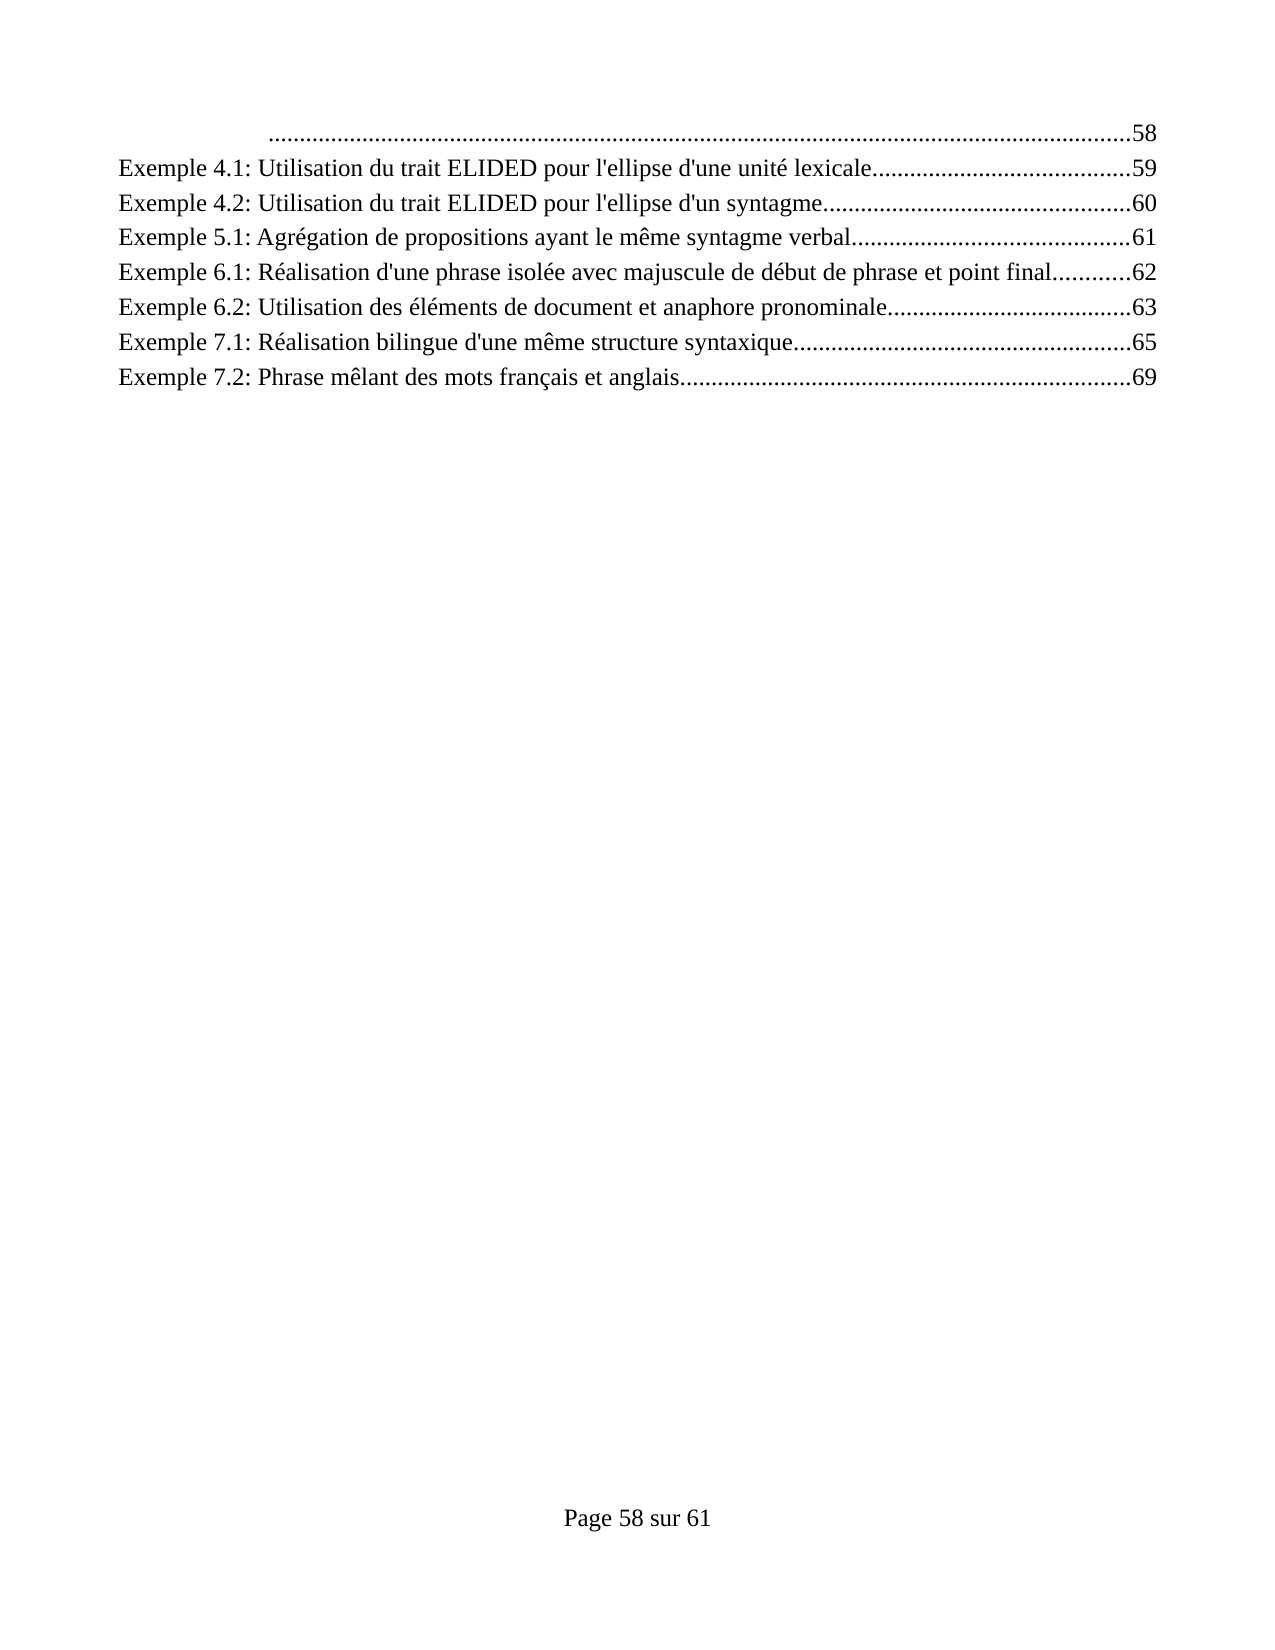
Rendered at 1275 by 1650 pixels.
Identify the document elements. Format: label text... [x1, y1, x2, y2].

text Exemple 5.1: Agrégation de propositions ayant le même syntagme verbal. 61 [118, 222, 1157, 251]
text Exemple 7.2: Phrase mêlant des mots français et anglais. 69 [118, 362, 1157, 390]
text Exemple 3.20: On peut insérer du « texte en boîte » à n'importe quel endroit de la structure syntaxique. 58 [118, 118, 1157, 147]
text Exemple 7.1: Réalisation bilingue d'une même structure syntaxique. 65 [118, 327, 1157, 356]
text Exemple 6.1: Réalisation d'une phrase isolée avec majuscule de début de phrase et point final. 62 [118, 257, 1157, 286]
text Exemple 6.2: Utilisation des éléments de document et anaphore pronominale. 63 [118, 292, 1157, 321]
text Exemple 4.2: Utilisation du trait ELIDED pour l'ellipse d'un syntagme. 60 [118, 188, 1157, 216]
text Exemple 4.1: Utilisation du trait ELIDED pour l'ellipse d'une unité lexicale. 59 [118, 153, 1157, 182]
